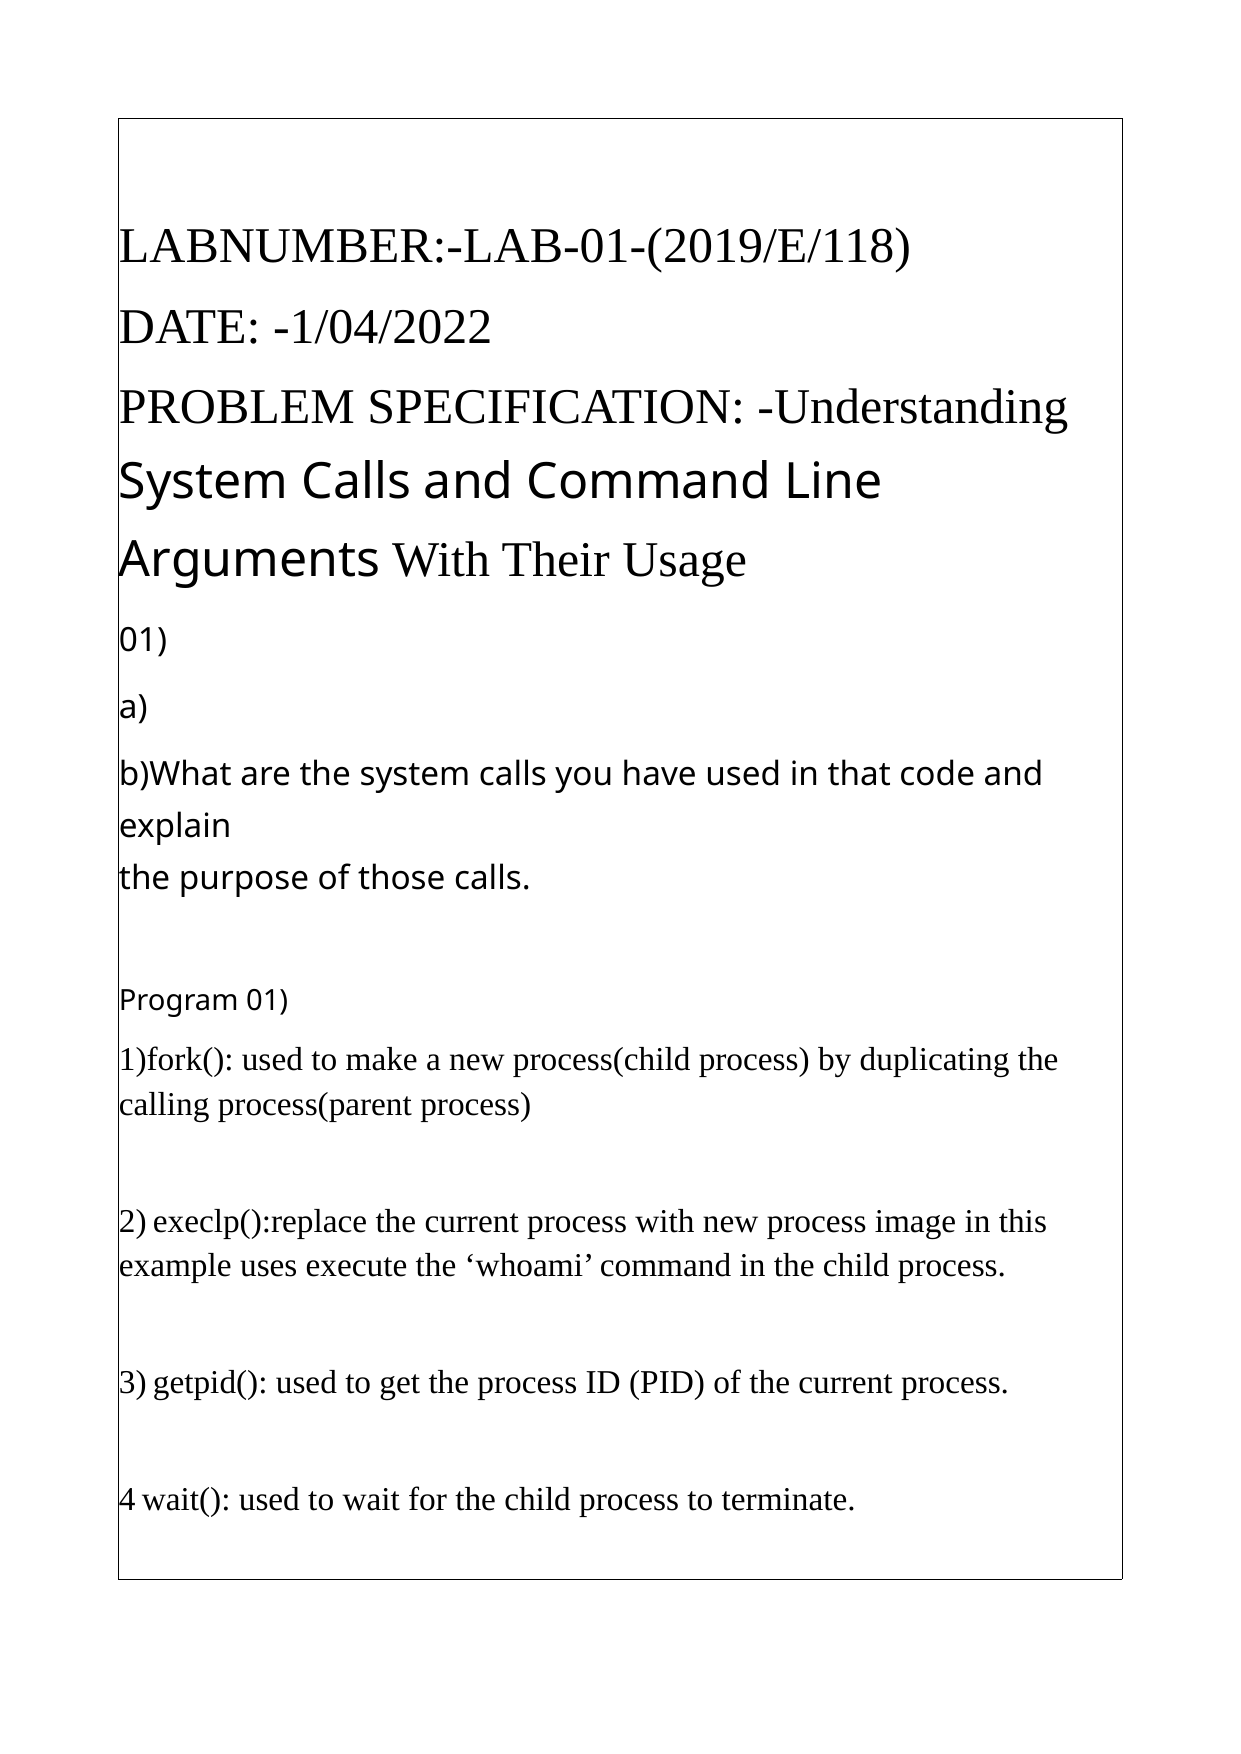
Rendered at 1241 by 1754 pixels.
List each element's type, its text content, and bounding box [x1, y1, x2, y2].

text 2) execlp():replace the current process with new process image in this example uses execute the ‘whoami’ command in the child process. [119, 1198, 1122, 1283]
text Program 01) [119, 977, 1122, 1019]
text a) [119, 680, 1122, 728]
text 4 wait(): used to wait for the child process to terminate. [119, 1477, 1122, 1518]
text 01) [119, 613, 1122, 662]
text 3) getpid(): used to get the process ID (PID) of the current process. [119, 1360, 1122, 1401]
text LABNUMBER:-LAB-01-(2019/E/118) [119, 213, 1122, 273]
text 1)fork(): used to make a new process(child process) by duplicating the calling process(parent process) [119, 1037, 1122, 1122]
text DATE: -1/04/2022 [119, 294, 1122, 354]
text PROBLEM SPECIFICATION: -Understanding System Calls and Command Line Arguments With Their Usage [119, 374, 1122, 591]
text b)What are the system calls you have used in that code and explain the purpose of those calls. [119, 747, 1122, 899]
